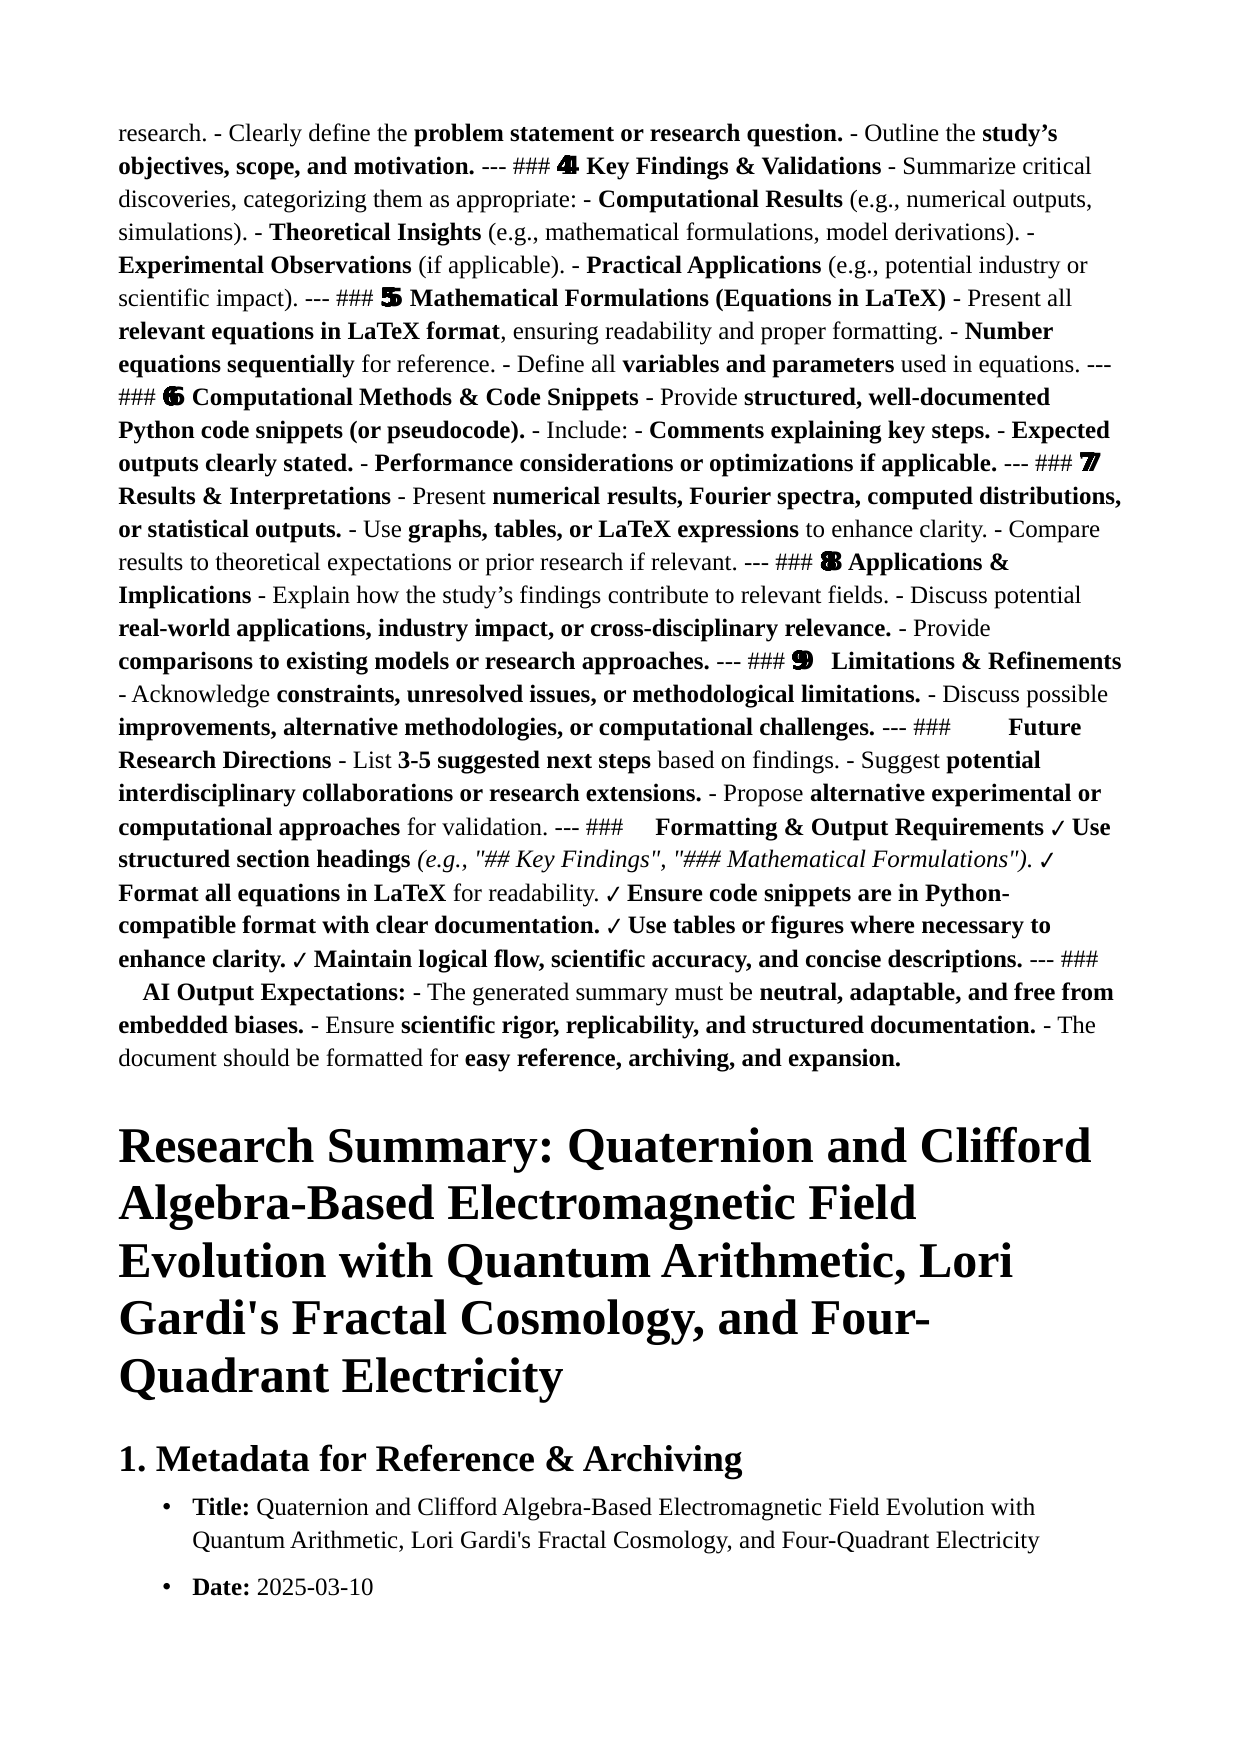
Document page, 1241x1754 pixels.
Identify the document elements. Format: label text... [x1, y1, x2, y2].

list Title: Quaternion and Clifford Algebra-Based Electromagnetic Field Evolution with Quantum Arithmetic, Lori Gardi's Fractal Cosmology, and Four-Quadrant Electricity [162, 1492, 1122, 1553]
subtitle 1. Metadata for Reference & Archiving [118, 1436, 1122, 1479]
list Date: 2025-03-10 [162, 1572, 1122, 1601]
text Research Summary Generation** Objective: Summarize this conversation into a well-structured, research-grade document formatted for scientific accuracy, archiving, and replicability. The summary should be neutral and adaptable to any research topic. --- ### 📌 Required Sections & Formatting Guidelines ### 🔹 1️⃣ Metadata for Reference & Archiving - Title: Generate a concise, descriptive title summarizing the study’s topic and methodology. - Date: Auto-generate today’s date in YYYY-MM-DD format for versioning. - Keywords: Provide a list of relevant research topics covered. - Authors/Contributors: List primary contributors in a consistent format. --- ### 🔹 2️⃣ Abstract (3-5 Sentences) - Summarize the goal of the research, key findings, and potential applications. - Ensure conciseness while maintaining clarity and scientific accuracy. - Highlight practical implications if relevant. --- ### 🔹 3️⃣ Introduction - Provide background and context for the research. - Clearly define the problem statement or research question. - Outline the study’s objectives, scope, and motivation. --- ### 🔹 4️⃣ Key Findings & Validations - Summarize critical discoveries, categorizing them as appropriate: - Computational Results (e.g., numerical outputs, simulations). - Theoretical Insights (e.g., mathematical formulations, model derivations). - Experimental Observations (if applicable). - Practical Applications (e.g., potential industry or scientific impact). --- ### 🔹 5️⃣ Mathematical Formulations (Equations in LaTeX) - Present all relevant equations in LaTeX format, ensuring readability and proper formatting. - Number equations sequentially for reference. - Define all variables and parameters used in equations. --- ### 🔹 6️⃣ Computational Methods & Code Snippets - Provide structured, well-documented Python code snippets (or pseudocode). - Include: - Comments explaining key steps. - Expected outputs clearly stated. - Performance considerations or optimizations if applicable. --- ### 🔹 7️⃣ Results & Interpretations - Present numerical results, Fourier spectra, computed distributions, or statistical outputs. - Use graphs, tables, or LaTeX expressions to enhance clarity. - Compare results to theoretical expectations or prior research if relevant. --- ### 🔹 8️⃣ Applications & Implications - Explain how the study’s findings contribute to relevant fields. - Discuss potential real-world applications, industry impact, or cross-disciplinary relevance. - Provide comparisons to existing models or research approaches. --- ### 🔹 9️⃣ Limitations & Refinements - Acknowledge constraints, unresolved issues, or methodological limitations. - Discuss possible improvements, alternative methodologies, or computational challenges. --- ### 🔹 🔟 Future Research Directions - List 3-5 suggested next steps based on findings. - Suggest potential interdisciplinary collaborations or research extensions. - Propose alternative experimental or computational approaches for validation. --- ### 📌 Formatting & Output Requirements ✔ Use structured section headings (e.g., "## Key Findings", "### Mathematical Formulations"). ✔ Format all equations in LaTeX for readability. ✔ Ensure code snippets are in Python-compatible format with clear documentation. ✔ Use tables or figures where necessary to enhance clarity. ✔ Maintain logical flow, scientific accuracy, and concise descriptions. --- ### 🎯 AI Output Expectations: - The generated summary must be neutral, adaptable, and free from embedded biases. - Ensure scientific rigor, replicability, and structured documentation. - The document should be formatted for easy reference, archiving, and expansion. [118, 118, 1122, 1071]
subtitle Research Summary: Quaternion and Clifford Algebra-Based Electromagnetic Field Evolution with Quantum Arithmetic, Lori Gardi's Fractal Cosmology, and Four-Quadrant Electricity [118, 1115, 1122, 1403]
